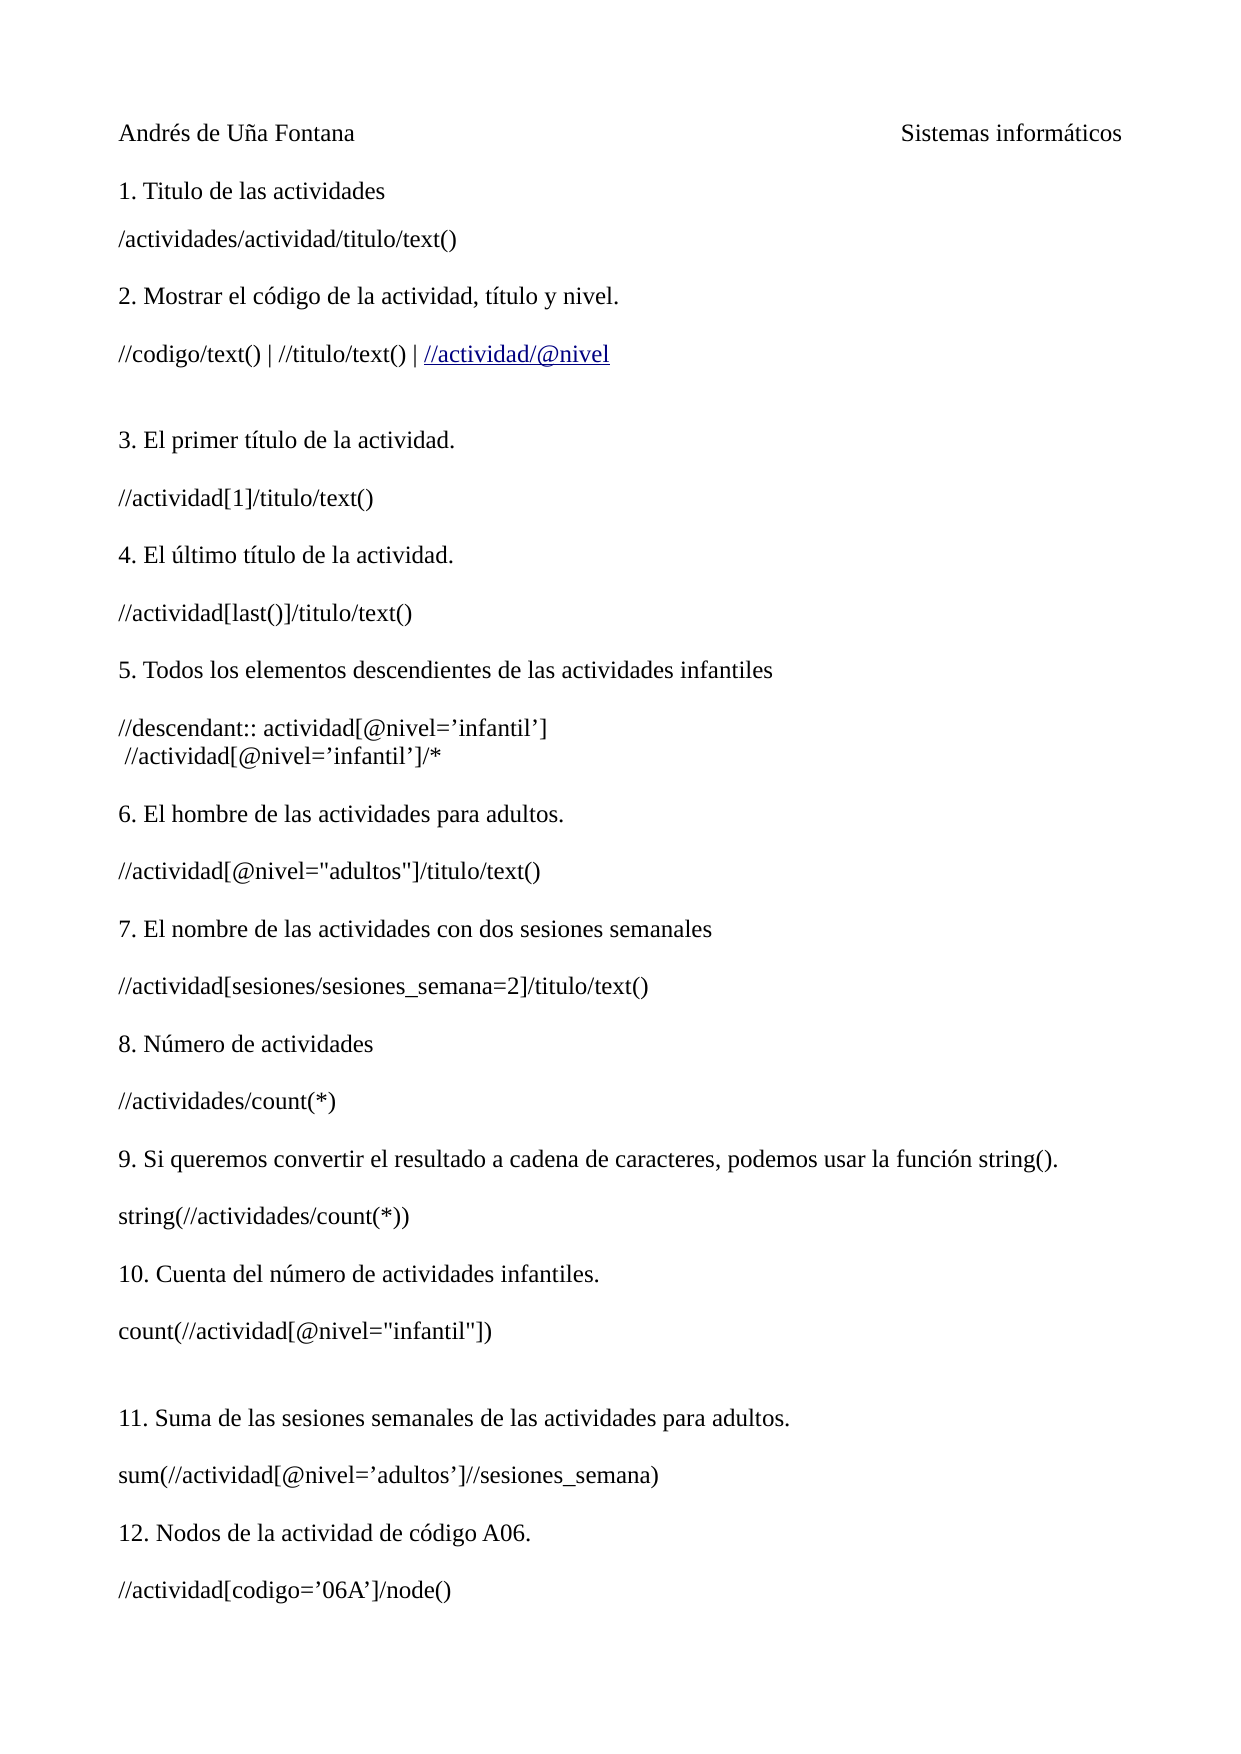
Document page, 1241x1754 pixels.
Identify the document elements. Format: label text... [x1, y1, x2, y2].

text 9. Si queremos convertir el resultado a cadena de caracteres, podemos usar la función string(). [118, 1144, 1122, 1173]
text //codigo/text() | //titulo/text() | //actividad/@nivel [118, 339, 1122, 368]
text //actividad[codigo=’06A’]/node() [118, 1575, 1122, 1604]
text 3. El primer título de la actividad. [118, 425, 1122, 454]
text /actividades/actividad/titulo/text() [118, 224, 1122, 253]
text 7. El nombre de las actividades con dos sesiones semanales [118, 914, 1122, 943]
text 8. Número de actividades [118, 1029, 1122, 1058]
text //actividades/count(*) [118, 1086, 1122, 1115]
text 5. Todos los elementos descendientes de las actividades infantiles [118, 655, 1122, 684]
text 12. Nodos de la actividad de código A06. [118, 1518, 1122, 1546]
text 11. Suma de las sesiones semanales de las actividades para adultos. [118, 1403, 1122, 1431]
text 6. El hombre de las actividades para adultos. [118, 799, 1122, 828]
text 4. El último título de la actividad. [118, 540, 1122, 569]
text sum(//actividad[@nivel=’adultos’]//sesiones_semana) [118, 1460, 1122, 1489]
text 2. Mostrar el código de la actividad, título y nivel. [118, 281, 1122, 310]
text string(//actividades/count(*)) [118, 1201, 1122, 1230]
text //descendant:: actividad[@nivel=’infantil’] [118, 713, 1122, 741]
text //actividad[@nivel=’infantil’]/* [118, 741, 1122, 770]
text count(//actividad[@nivel="infantil"]) [118, 1316, 1122, 1345]
text 1. Titulo de las actividades [118, 176, 1122, 205]
text //actividad[sesiones/sesiones_semana=2]/titulo/text() [118, 971, 1122, 1000]
text //actividad[@nivel="adultos"]/titulo/text() [118, 856, 1122, 885]
text 10. Cuenta del número de actividades infantiles. [118, 1259, 1122, 1288]
text //actividad[1]/titulo/text() [118, 483, 1122, 511]
text //actividad[last()]/titulo/text() [118, 598, 1122, 626]
